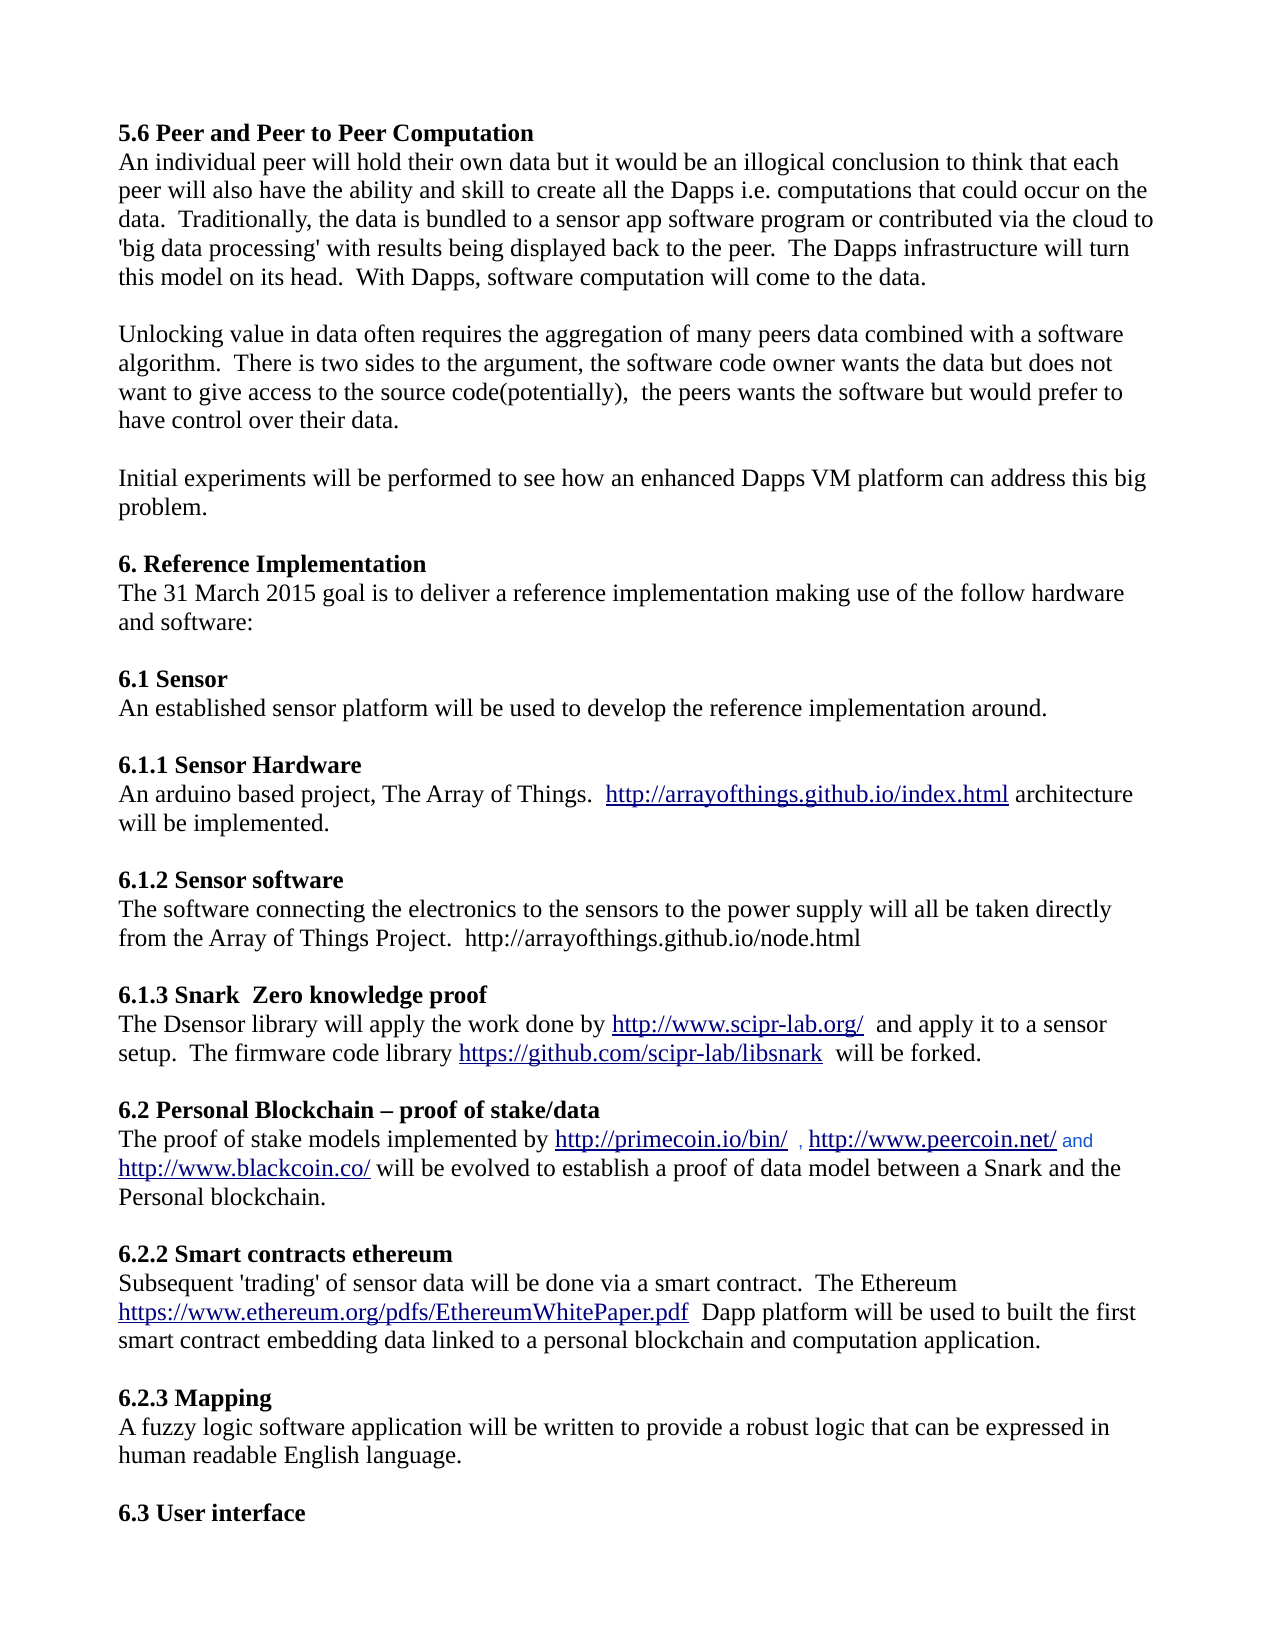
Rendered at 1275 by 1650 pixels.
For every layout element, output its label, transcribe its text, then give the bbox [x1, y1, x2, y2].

text The software connecting the electronics to the sensors to the power supply will all be taken directly from the Array of Things Project. http://arrayofthings.github.io/node.html [118, 894, 1157, 952]
text 6.1 Sensor [118, 664, 1157, 693]
text 6.1.3 Snark Zero knowledge proof [118, 981, 1157, 1009]
text 6.1.1 Sensor Hardware [118, 751, 1157, 779]
text The 31 March 2015 goal is to deliver a reference implementation making use of the follow hardware and software: [118, 578, 1157, 636]
text An arduino based project, The Array of Things. http://arrayofthings.github.io/index.html architecture will be implemented. [118, 779, 1157, 837]
text 6.2.3 Mapping [118, 1383, 1157, 1412]
text 6.2.2 Smart contracts ethereum [118, 1239, 1157, 1268]
text 6. Reference Implementation [118, 549, 1157, 578]
text Initial experiments will be performed to see how an enhanced Dapps VM platform can address this big problem. [118, 463, 1157, 521]
text Unlocking value in data often requires the aggregation of many peers data combined with a software algorithm. There is two sides to the argument, the software code owner wants the data but does not want to give access to the source code(potentially), the peers wants the software but would prefer to have control over their data. [118, 319, 1157, 434]
text An established sensor platform will be used to develop the reference implementation around. [118, 693, 1157, 722]
text 5.6 Peer and Peer to Peer Computation [118, 118, 1157, 147]
text The proof of stake models implemented by http://primecoin.io/bin/ , http://www.peercoin.net/ and http://www.blackcoin.co/ will be evolved to establish a proof of data model between a Snark and the Personal blockchain. [118, 1124, 1157, 1211]
text The Dsensor library will apply the work done by http://www.scipr-lab.org/ and apply it to a sensor setup. The firmware code library https://github.com/scipr-lab/libsnark will be forked. [118, 1009, 1157, 1067]
text An individual peer will hold their own data but it would be an illogical conclusion to think that each peer will also have the ability and skill to create all the Dapps i.e. computations that could occur on the data. Traditionally, the data is bundled to a sensor app software program or contributed via the cloud to 'big data processing' with results being displayed back to the peer. The Dapps infrastructure will turn this model on its head. With Dapps, software computation will come to the data. [118, 147, 1157, 291]
text A fuzzy logic software application will be written to provide a robust logic that can be expressed in human readable English language. [118, 1412, 1157, 1469]
text 6.2 Personal Blockchain – proof of stake/data [118, 1096, 1157, 1124]
text Subsequent 'trading' of sensor data will be done via a smart contract. The Ethereum https://www.ethereum.org/pdfs/EthereumWhitePaper.pdf Dapp platform will be used to built the first smart contract embedding data linked to a personal blockchain and computation application. [118, 1268, 1157, 1354]
text 6.3 User interface [118, 1469, 1157, 1527]
text 6.1.2 Sensor software [118, 866, 1157, 894]
